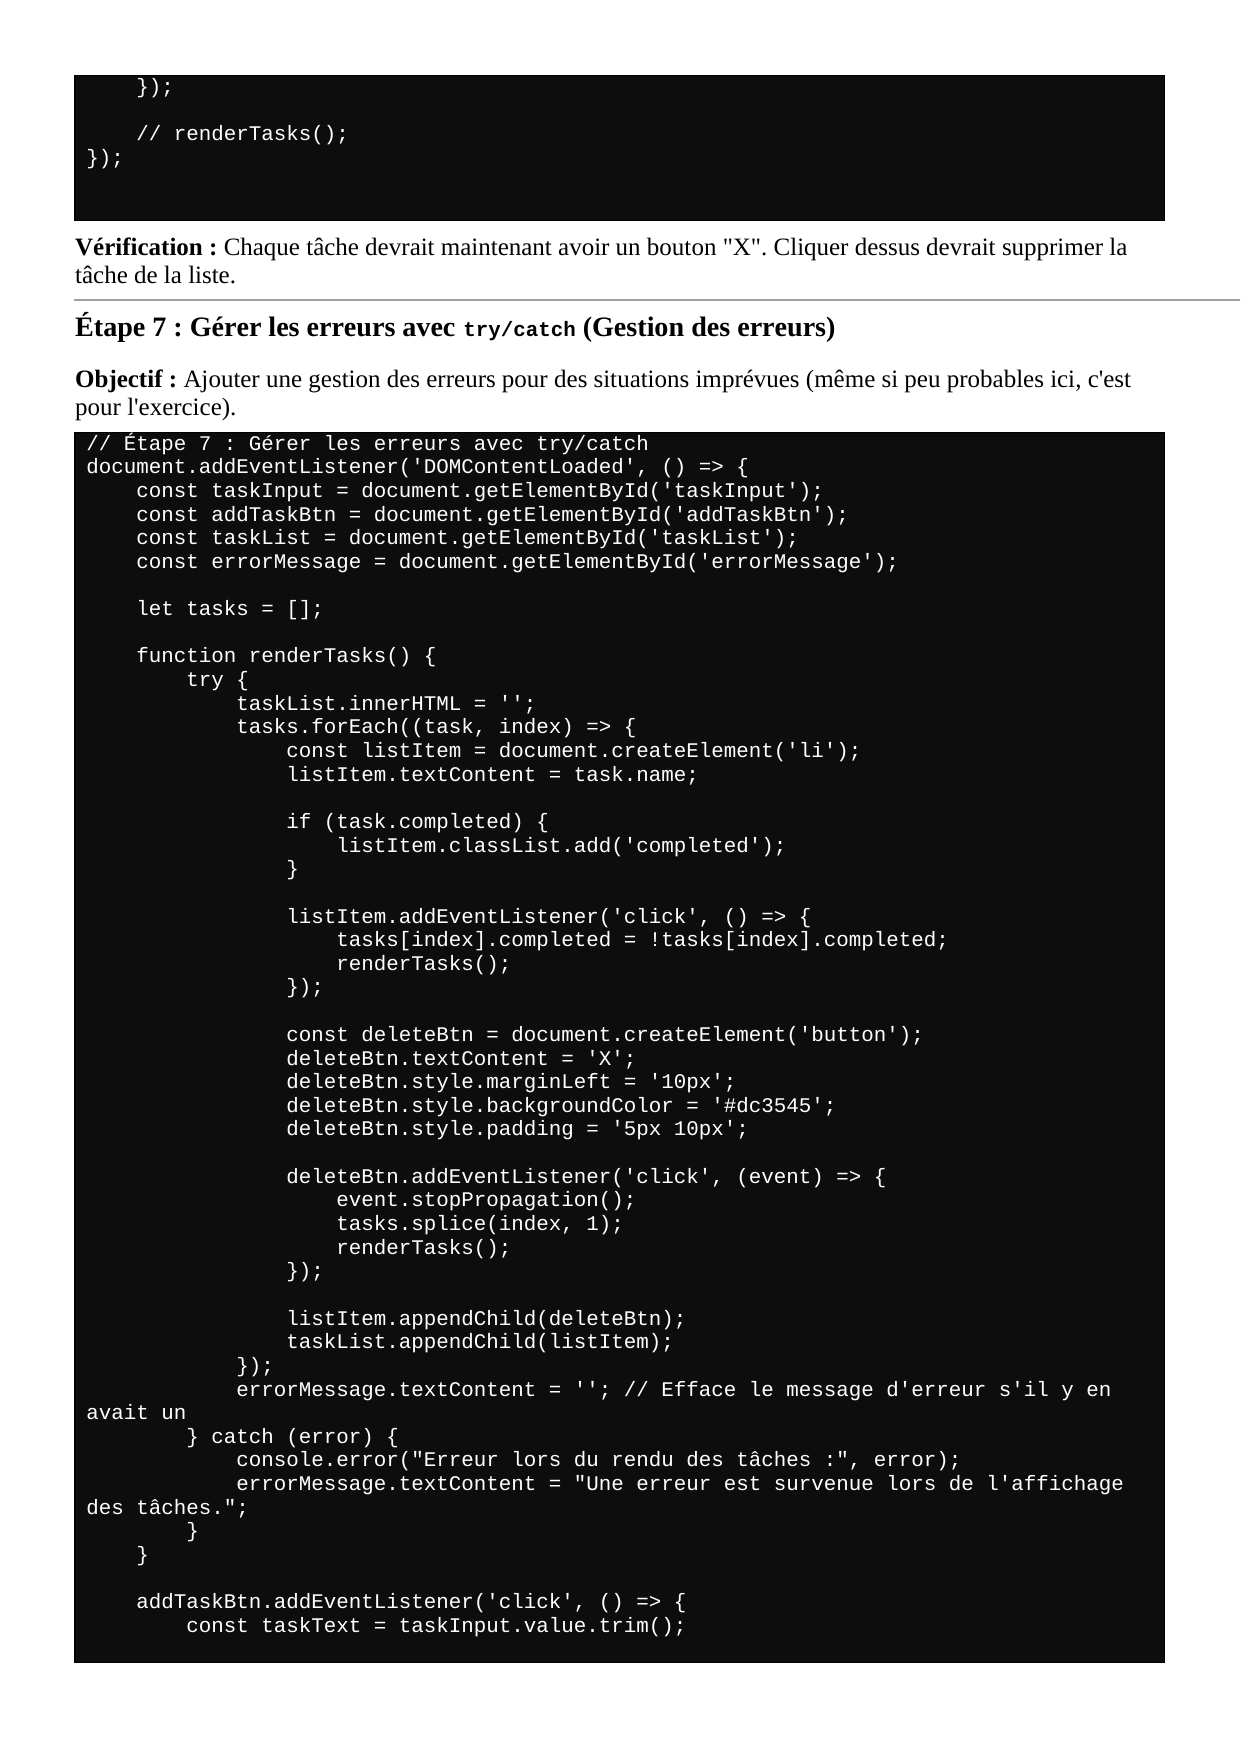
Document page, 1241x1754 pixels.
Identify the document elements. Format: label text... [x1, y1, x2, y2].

text Vérification : Chaque tâche devrait maintenant avoir un bouton "X". Cliquer dessus devrait supprimer la tâche de la liste. [75, 232, 1165, 289]
table_header // Étape 7 : Gérer les erreurs avec try/catch document.addEventListener('DOMContentLoaded', () => { const taskInput = document.getElementById('taskInput'); const addTaskBtn = document.getElementById('addTaskBtn'); const taskList = document.getElementById('taskList'); const errorMessage = document.getElementById('errorMessage'); let tasks = []; function renderTasks() { try { taskList.innerHTML = ''; tasks.forEach((task, index) => { const listItem = document.createElement('li'); listItem.textContent = task.name; if (task.completed) { listItem.classList.add('completed'); } listItem.addEventListener('click', () => { tasks[index].completed = !tasks[index].completed; renderTasks(); }); const deleteBtn = document.createElement('button'); deleteBtn.textContent = 'X'; deleteBtn.style.marginLeft = '10px'; deleteBtn.style.backgroundColor = '#dc3545'; deleteBtn.style.padding = '5px 10px'; deleteBtn.addEventListener('click', (event) => { event.stopPropagation(); tasks.splice(index, 1); renderTasks(); }); listItem.appendChild(deleteBtn); taskList.appendChild(listItem); }); errorMessage.textContent = ''; // Efface le message d'erreur s'il y en avait un } catch (error) { console.error("Erreur lors du rendu des tâches :", error); errorMessage.textContent = "Une erreur est survenue lors de l'affichage des tâches."; } } addTaskBtn.addEventListener('click', () => { const taskText = taskInput.value.trim(); [76, 433, 1164, 1662]
text Objectif : Ajouter une gestion des erreurs pour des situations imprévues (même si peu probables ici, c'est pour l'exercice). [75, 364, 1165, 421]
table_header }); // renderTasks(); }); [76, 76, 1164, 220]
subtitle Étape 7 : Gérer les erreurs avec try/catch (Gestion des erreurs) [75, 310, 1165, 343]
